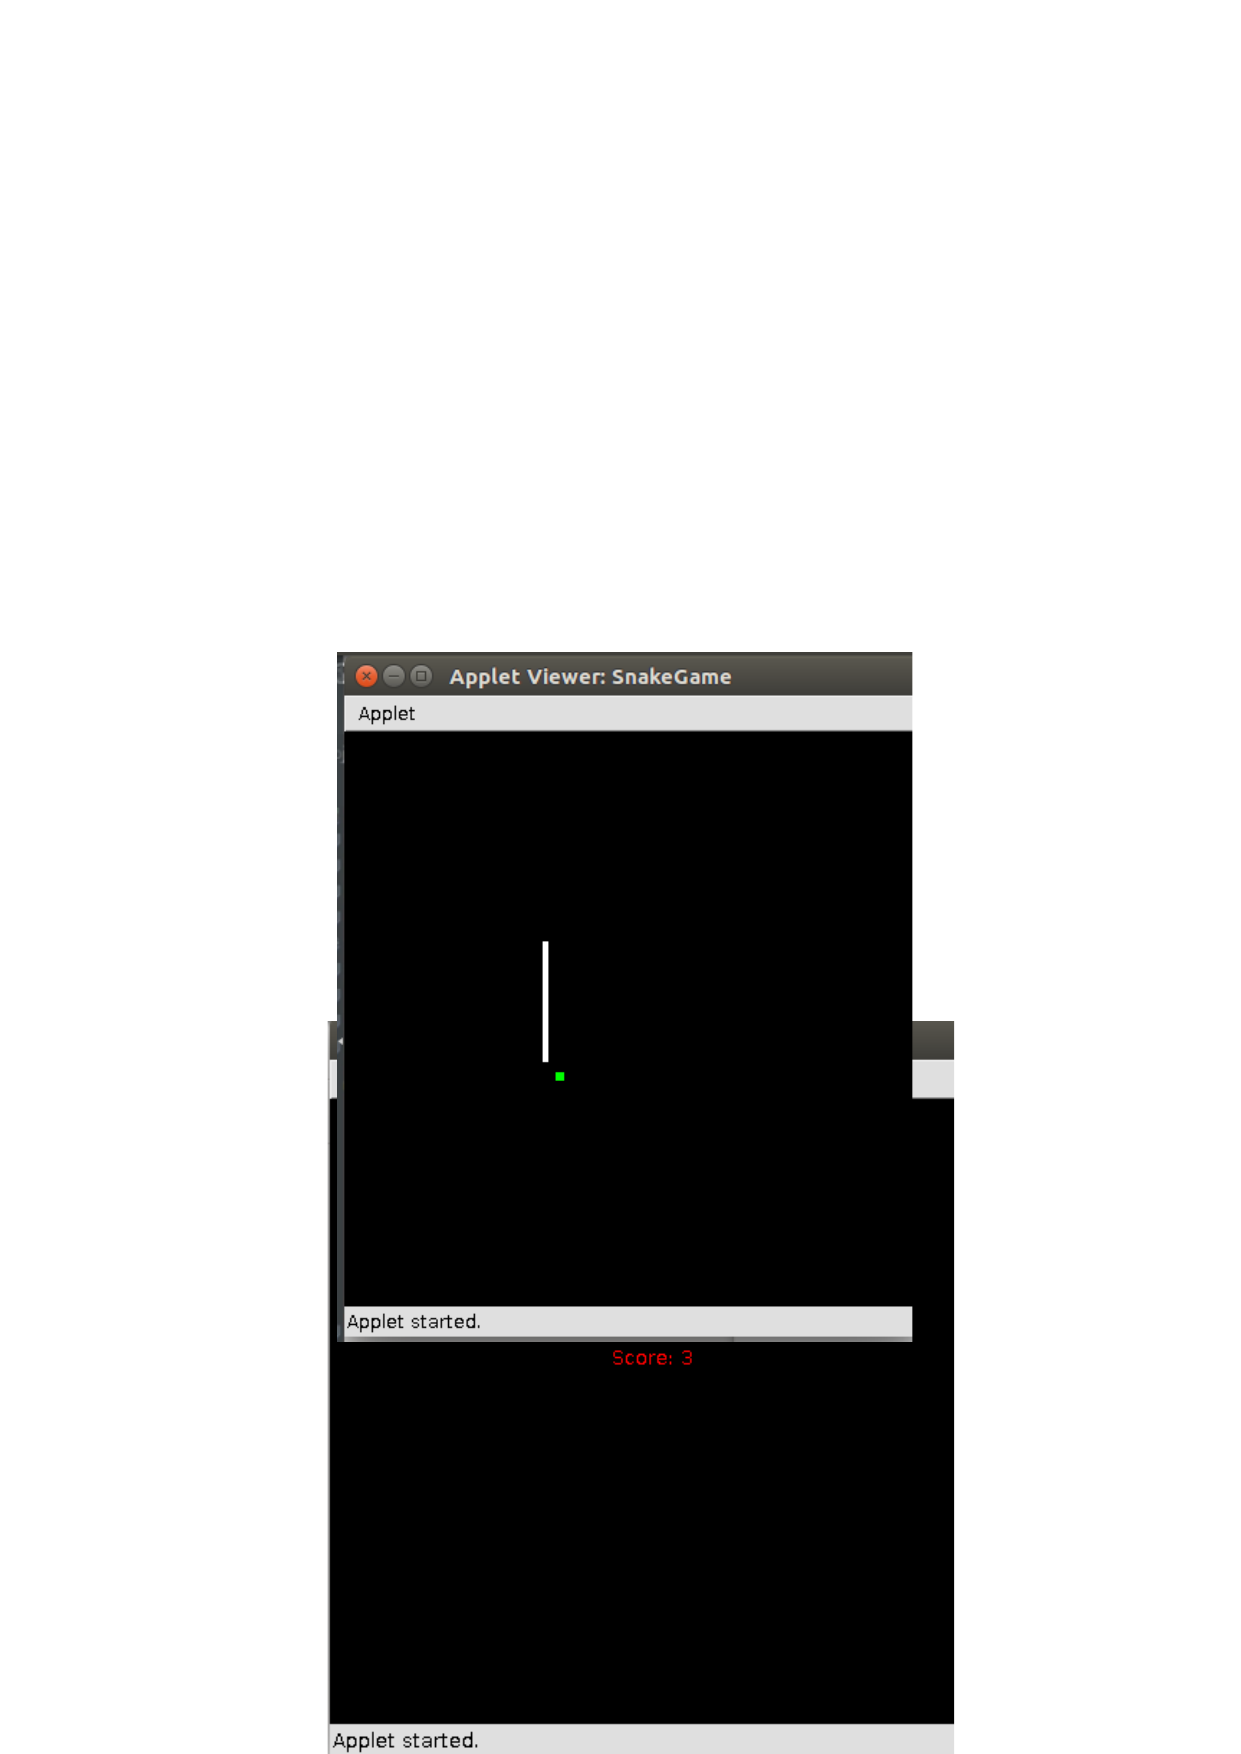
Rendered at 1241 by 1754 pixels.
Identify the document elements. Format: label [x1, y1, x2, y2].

picture [327, 652, 955, 1754]
